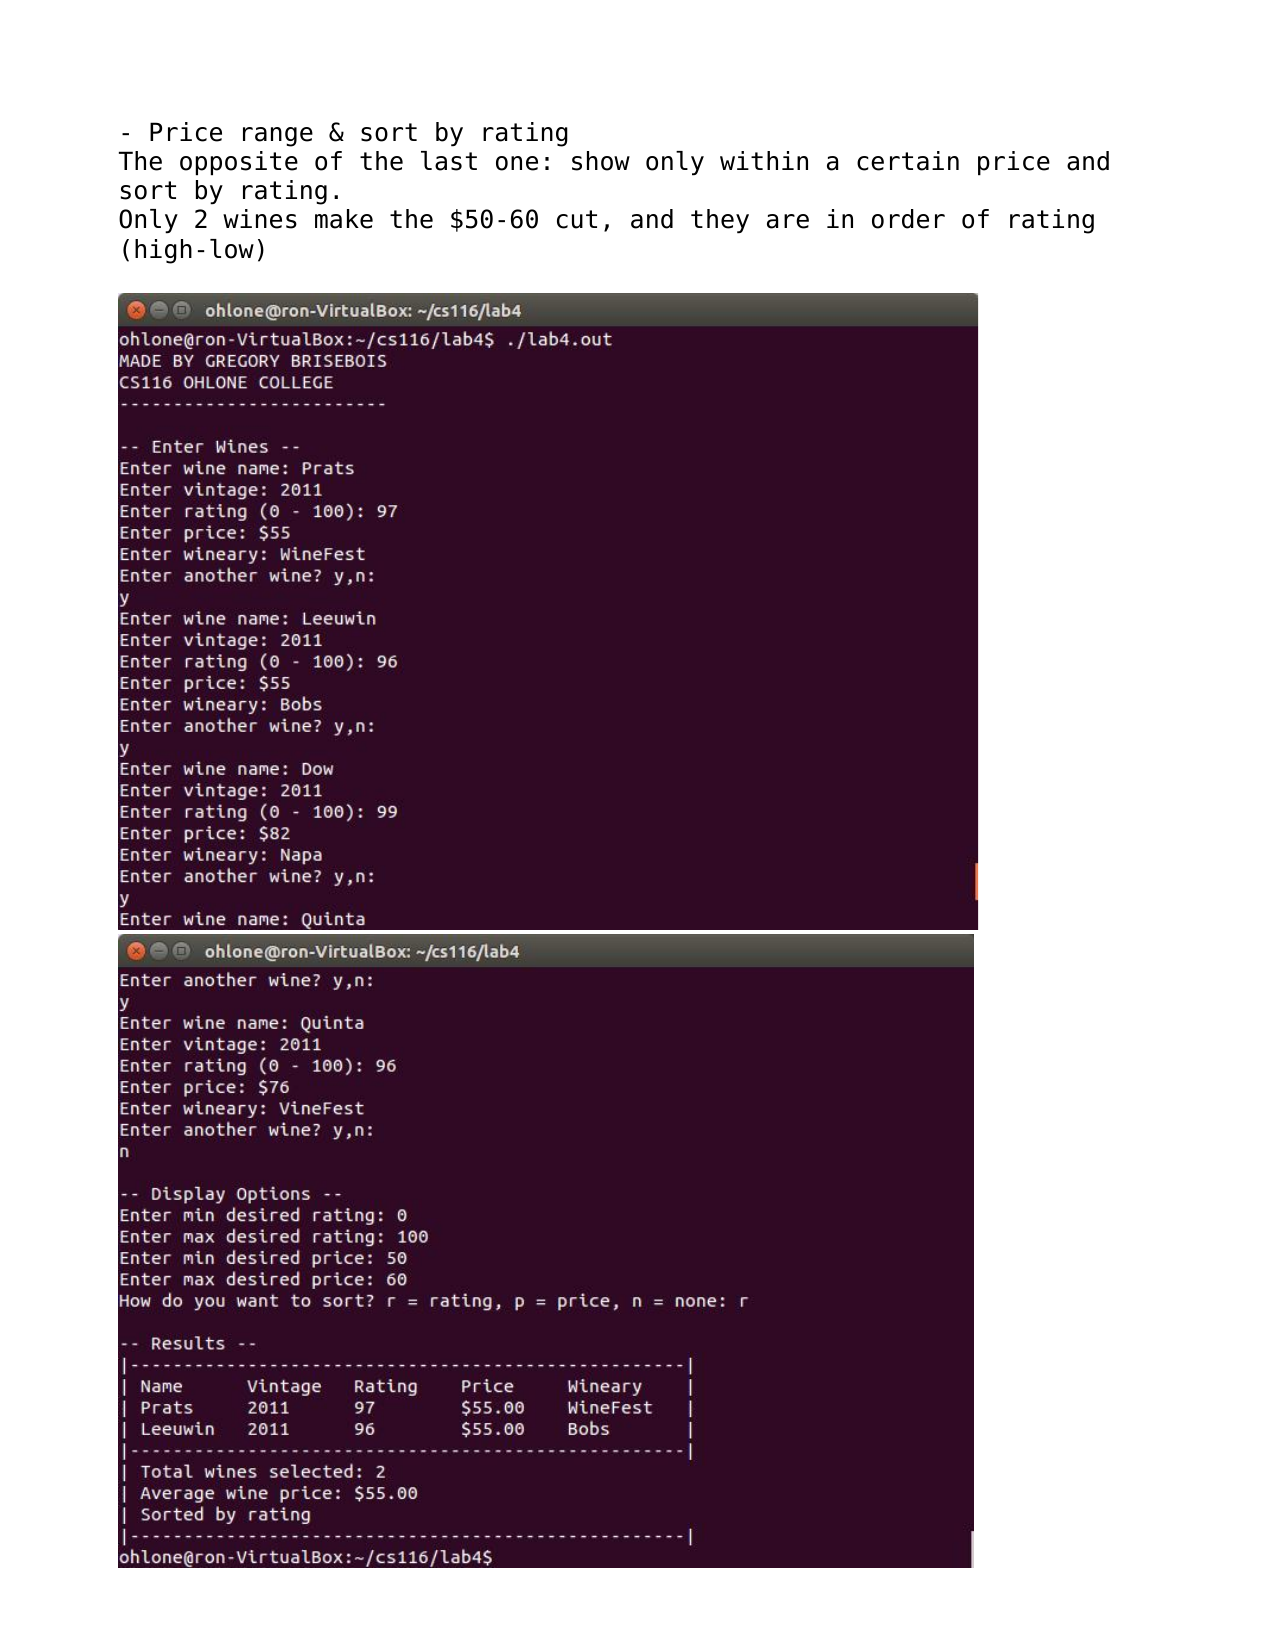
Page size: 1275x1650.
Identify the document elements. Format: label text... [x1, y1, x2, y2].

picture [118, 934, 974, 1568]
text - Price range & sort by rating [118, 118, 1157, 147]
picture [118, 293, 979, 930]
text The opposite of the last one: show only within a certain price and sort by rating. [118, 147, 1157, 206]
text Only 2 wines make the $50-60 cut, and they are in order of rating (high-low) [118, 206, 1157, 264]
